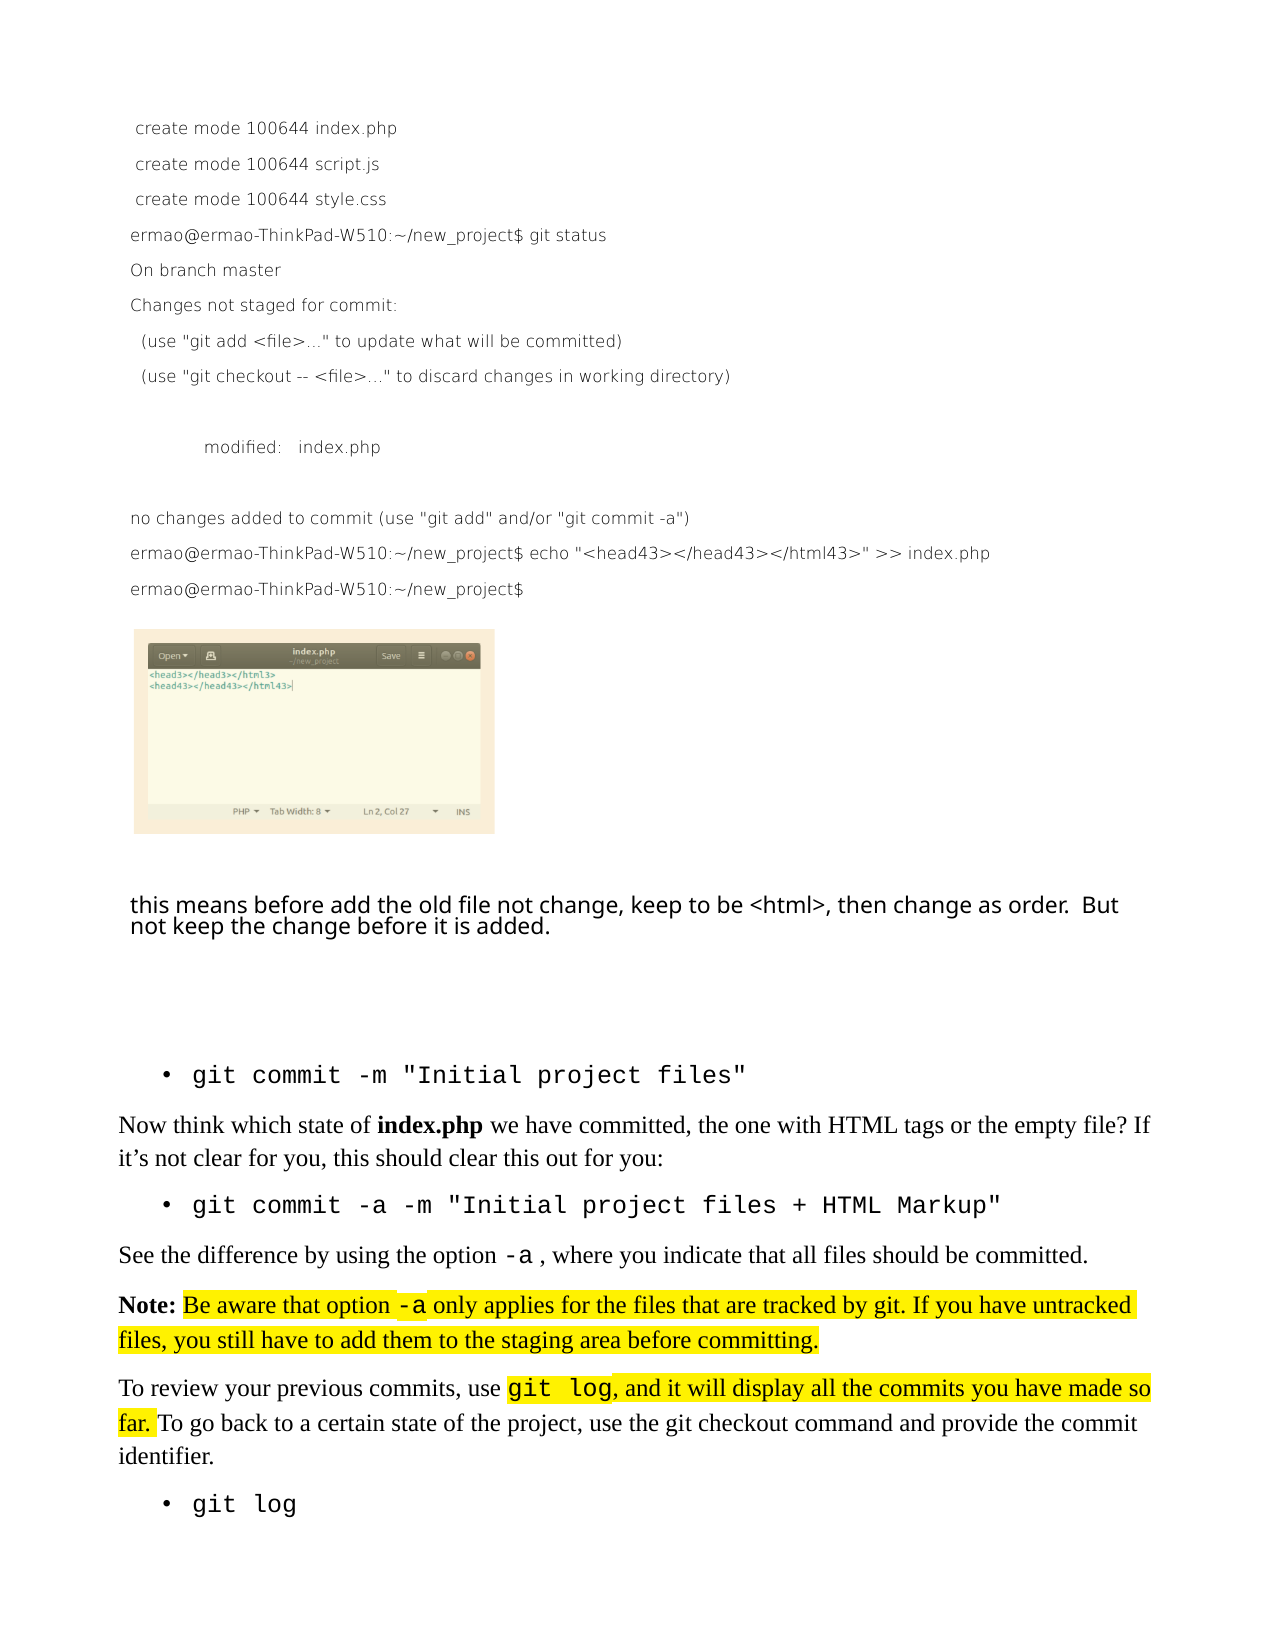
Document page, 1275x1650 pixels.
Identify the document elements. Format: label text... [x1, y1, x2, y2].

list git log [162, 1489, 1157, 1520]
text ermao@ermao-ThinkPad-W510:~/new_project$ [130, 578, 1157, 599]
picture [133, 629, 495, 834]
text Now think which state of index.php we have committed, the one with HTML tags or the empty file? If it’s not clear for you, this should clear this out for you: [118, 1110, 1157, 1172]
text Changes not staged for commit: [130, 295, 1157, 316]
list git commit -a -m "Initial project files + HTML Markup" [162, 1190, 1157, 1221]
text See the difference by using the option -a , where you indicate that all files should be committed. [118, 1240, 1157, 1271]
text (use "git checkout -- <file>..." to discard changes in working directory) [130, 366, 1157, 387]
text no changes added to commit (use "git add" and/or "git commit -a") [130, 508, 1157, 528]
list git commit -m "Initial project files" [162, 1060, 1157, 1091]
text create mode 100644 index.php [130, 118, 1157, 139]
text ermao@ermao-ThinkPad-W510:~/new_project$ git status [130, 224, 1157, 245]
text create mode 100644 script.js [130, 153, 1157, 174]
text this means before add the old file not change, keep to be <html>, then change as order. But not keep the change before it is added. [130, 897, 1157, 939]
text create mode 100644 style.css [130, 189, 1157, 210]
text On branch master [130, 260, 1157, 281]
text To review your previous commits, use git log, and it will display all the commits you have made so far. To go back to a certain state of the project, use the git checkout command and provide the commit identifier. [118, 1373, 1157, 1470]
text ermao@ermao-ThinkPad-W510:~/new_project$ echo "<head43></head43></html43>" >> index.php [130, 543, 1157, 564]
text modified: index.php [130, 437, 1157, 458]
text Note: Be aware that option -a only applies for the files that are tracked by git. If you have untracked files, you still have to add them to the staging area before committing. [118, 1290, 1157, 1354]
text (use "git add <file>..." to update what will be committed) [130, 331, 1157, 351]
